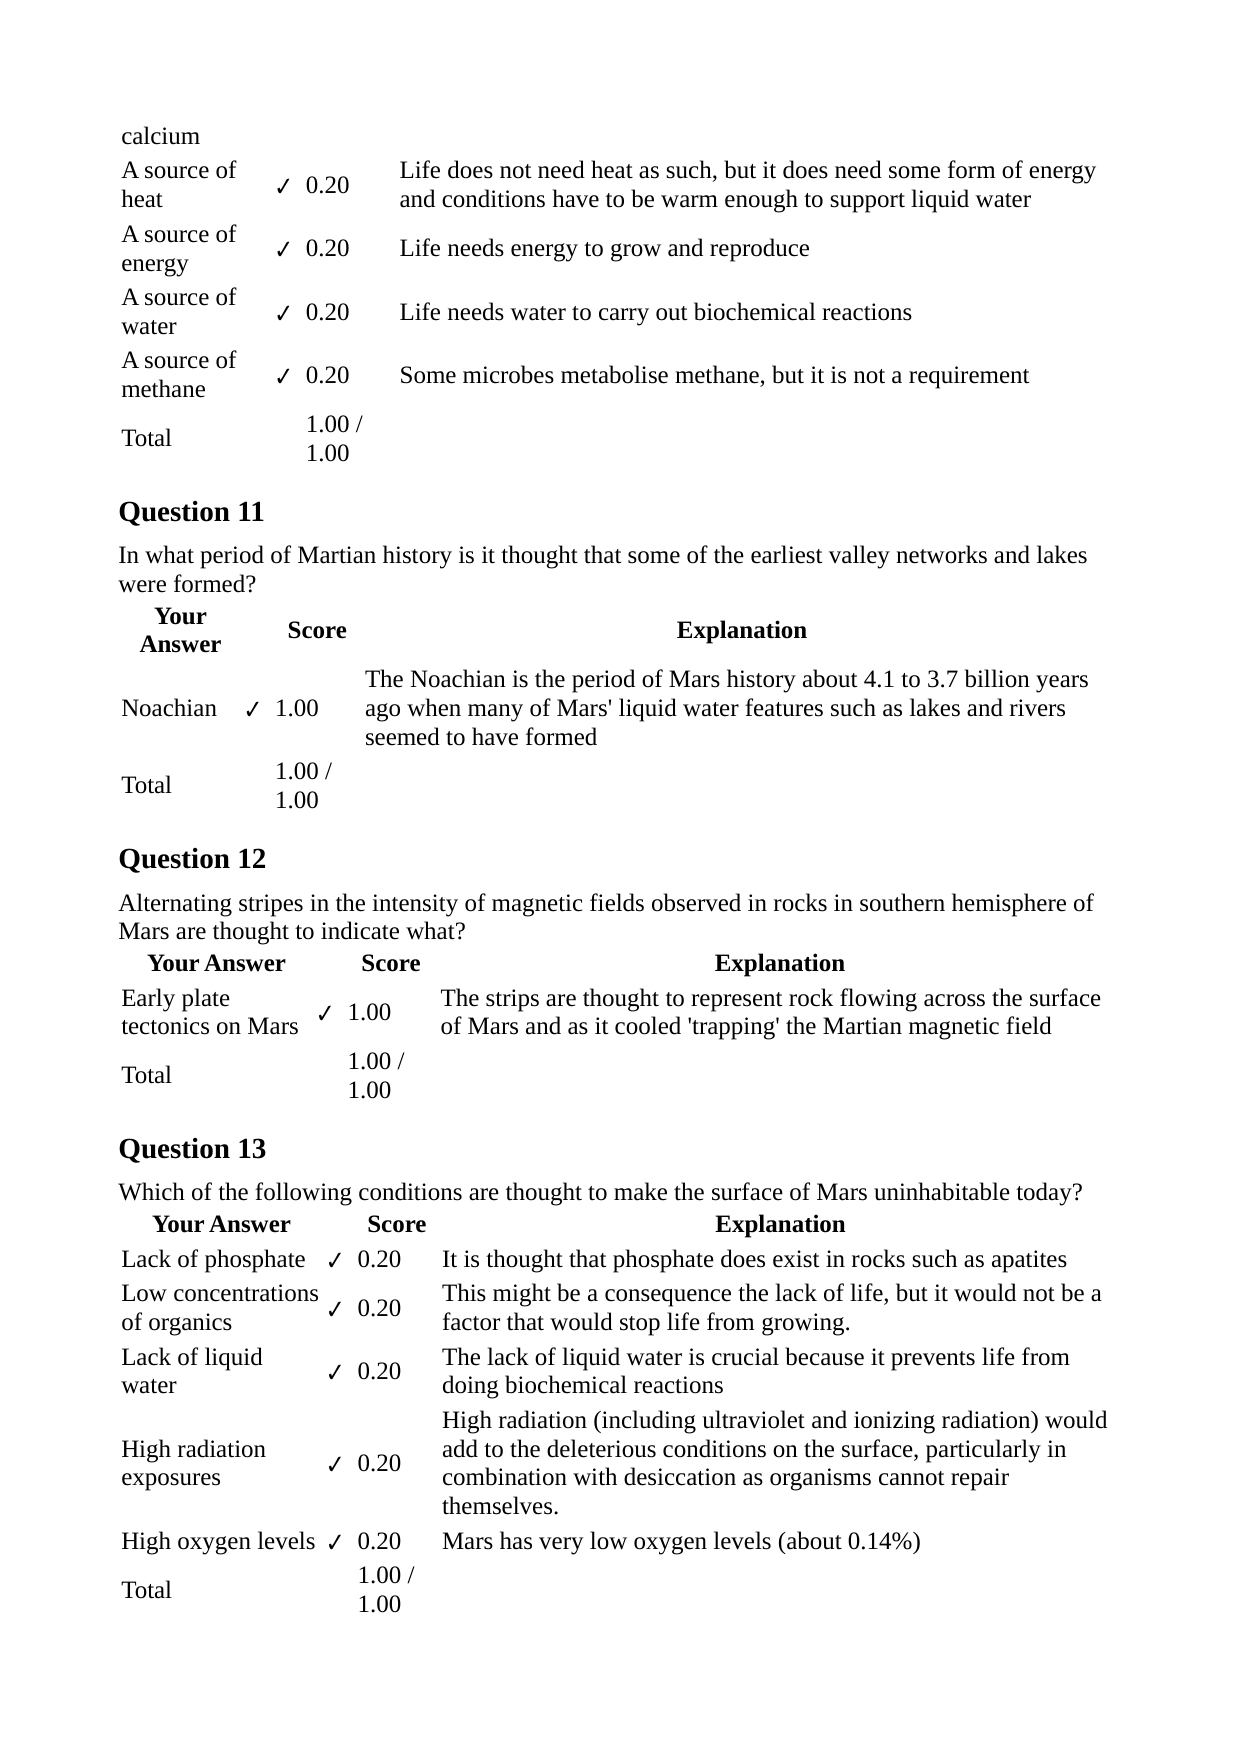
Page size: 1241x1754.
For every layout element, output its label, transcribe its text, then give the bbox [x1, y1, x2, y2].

table_cell 1.00 / 1.00 [354, 1558, 439, 1621]
table_cell ✔ [273, 279, 303, 343]
table_cell The Noachian is the period of Mars history about 4.1 to 3.7 billion years ago when many of Mars' liquid water features such as lakes and rivers seemed to have formed [362, 661, 1122, 753]
table_header [315, 945, 344, 980]
table_cell 0.20 [354, 1241, 439, 1275]
table_cell 0.20 [354, 1523, 439, 1557]
table_cell Some microbes metabolise methane, but it is not a requirement [396, 343, 1122, 406]
table_cell ✔ [242, 661, 272, 753]
table_cell 0.20 [303, 153, 396, 216]
table_cell Total [118, 753, 242, 817]
table_header Explanation [438, 945, 1122, 980]
table_header [242, 598, 272, 661]
table_cell High radiation exposures [118, 1402, 324, 1523]
table_header Explanation [439, 1206, 1122, 1241]
table_cell ✔ [325, 1402, 354, 1523]
table_cell Noachian [118, 661, 242, 753]
table_header Score [354, 1206, 439, 1241]
text In what period of Martian history is it thought that some of the earliest valley networks and lakes were formed? [118, 540, 1122, 598]
table_cell 0.20 [303, 216, 396, 279]
text Alternating stripes in the intensity of magnetic fields observed in rocks in southern hemisphere of Mars are thought to indicate what? [118, 888, 1122, 945]
table_cell Life needs water to carry out biochemical reactions [396, 279, 1122, 343]
table_header Your Answer [118, 598, 242, 661]
table_cell Low concentrations of organics [118, 1275, 324, 1339]
table_cell [438, 1043, 1122, 1106]
table_cell [303, 118, 396, 153]
table_cell 1.00 / 1.00 [344, 1043, 437, 1106]
subtitle Question 13 [118, 1131, 1122, 1165]
table_header Your Answer [118, 1206, 324, 1241]
table_cell ✔ [325, 1523, 354, 1557]
table_cell Early plate tectonics on Mars [118, 980, 314, 1043]
table_cell ✔ [325, 1275, 354, 1339]
table_cell [439, 1558, 1122, 1621]
table_cell This might be a consequence the lack of life, but it would not be a factor that would stop life from growing. [439, 1275, 1122, 1339]
table_cell Total [118, 406, 273, 469]
table_cell [273, 406, 303, 469]
table_cell 0.20 [303, 343, 396, 406]
table_cell High oxygen levels [118, 1523, 324, 1557]
table_cell calcium [118, 118, 273, 153]
table_header Explanation [362, 598, 1122, 661]
table_cell ✔ [273, 153, 303, 216]
table_cell [396, 118, 1122, 153]
table_cell 1.00 [272, 661, 362, 753]
table_header [325, 1206, 354, 1241]
table_cell 0.20 [303, 279, 396, 343]
table_header Score [344, 945, 437, 980]
table_cell Life needs energy to grow and reproduce [396, 216, 1122, 279]
table_cell [362, 753, 1122, 817]
table_cell Lack of liquid water [118, 1339, 324, 1402]
table_cell A source of energy [118, 216, 273, 279]
table_cell Lack of phosphate [118, 1241, 324, 1275]
table_cell A source of methane [118, 343, 273, 406]
table_header Your Answer [118, 945, 314, 980]
table_cell ✔ [325, 1241, 354, 1275]
table_cell 1.00 [344, 980, 437, 1043]
table_cell Total [118, 1043, 314, 1106]
subtitle Question 11 [118, 494, 1122, 528]
table_cell ✔ [325, 1339, 354, 1402]
table_cell A source of heat [118, 153, 273, 216]
table_cell ✔ [315, 980, 344, 1043]
table_cell Mars has very low oxygen levels (about 0.14%) [439, 1523, 1122, 1557]
table_cell 1.00 / 1.00 [303, 406, 396, 469]
table_cell [242, 753, 272, 817]
table_cell It is thought that phosphate does exist in rocks such as apatites [439, 1241, 1122, 1275]
table_cell 0.20 [354, 1339, 439, 1402]
table_cell ✔ [273, 343, 303, 406]
subtitle Question 12 [118, 842, 1122, 875]
text Which of the following conditions are thought to make the surface of Mars uninhabitable today? [118, 1177, 1122, 1206]
table_cell Total [118, 1558, 324, 1621]
table_header Score [272, 598, 362, 661]
table_cell [315, 1043, 344, 1106]
table_cell ✔ [273, 216, 303, 279]
table_cell A source of water [118, 279, 273, 343]
table_cell [325, 1558, 354, 1621]
table_cell The strips are thought to represent rock flowing across the surface of Mars and as it cooled 'trapping' the Martian magnetic field [438, 980, 1122, 1043]
table_cell Life does not need heat as such, but it does need some form of energy and conditions have to be warm enough to support liquid water [396, 153, 1122, 216]
table_cell 1.00 / 1.00 [272, 753, 362, 817]
table_cell [273, 118, 303, 153]
table_cell The lack of liquid water is crucial because it prevents life from doing biochemical reactions [439, 1339, 1122, 1402]
table_cell 0.20 [354, 1275, 439, 1339]
table_cell [396, 406, 1122, 469]
table_cell 0.20 [354, 1402, 439, 1523]
table_cell High radiation (including ultraviolet and ionizing radiation) would add to the deleterious conditions on the surface, particularly in combination with desiccation as organisms cannot repair themselves. [439, 1402, 1122, 1523]
